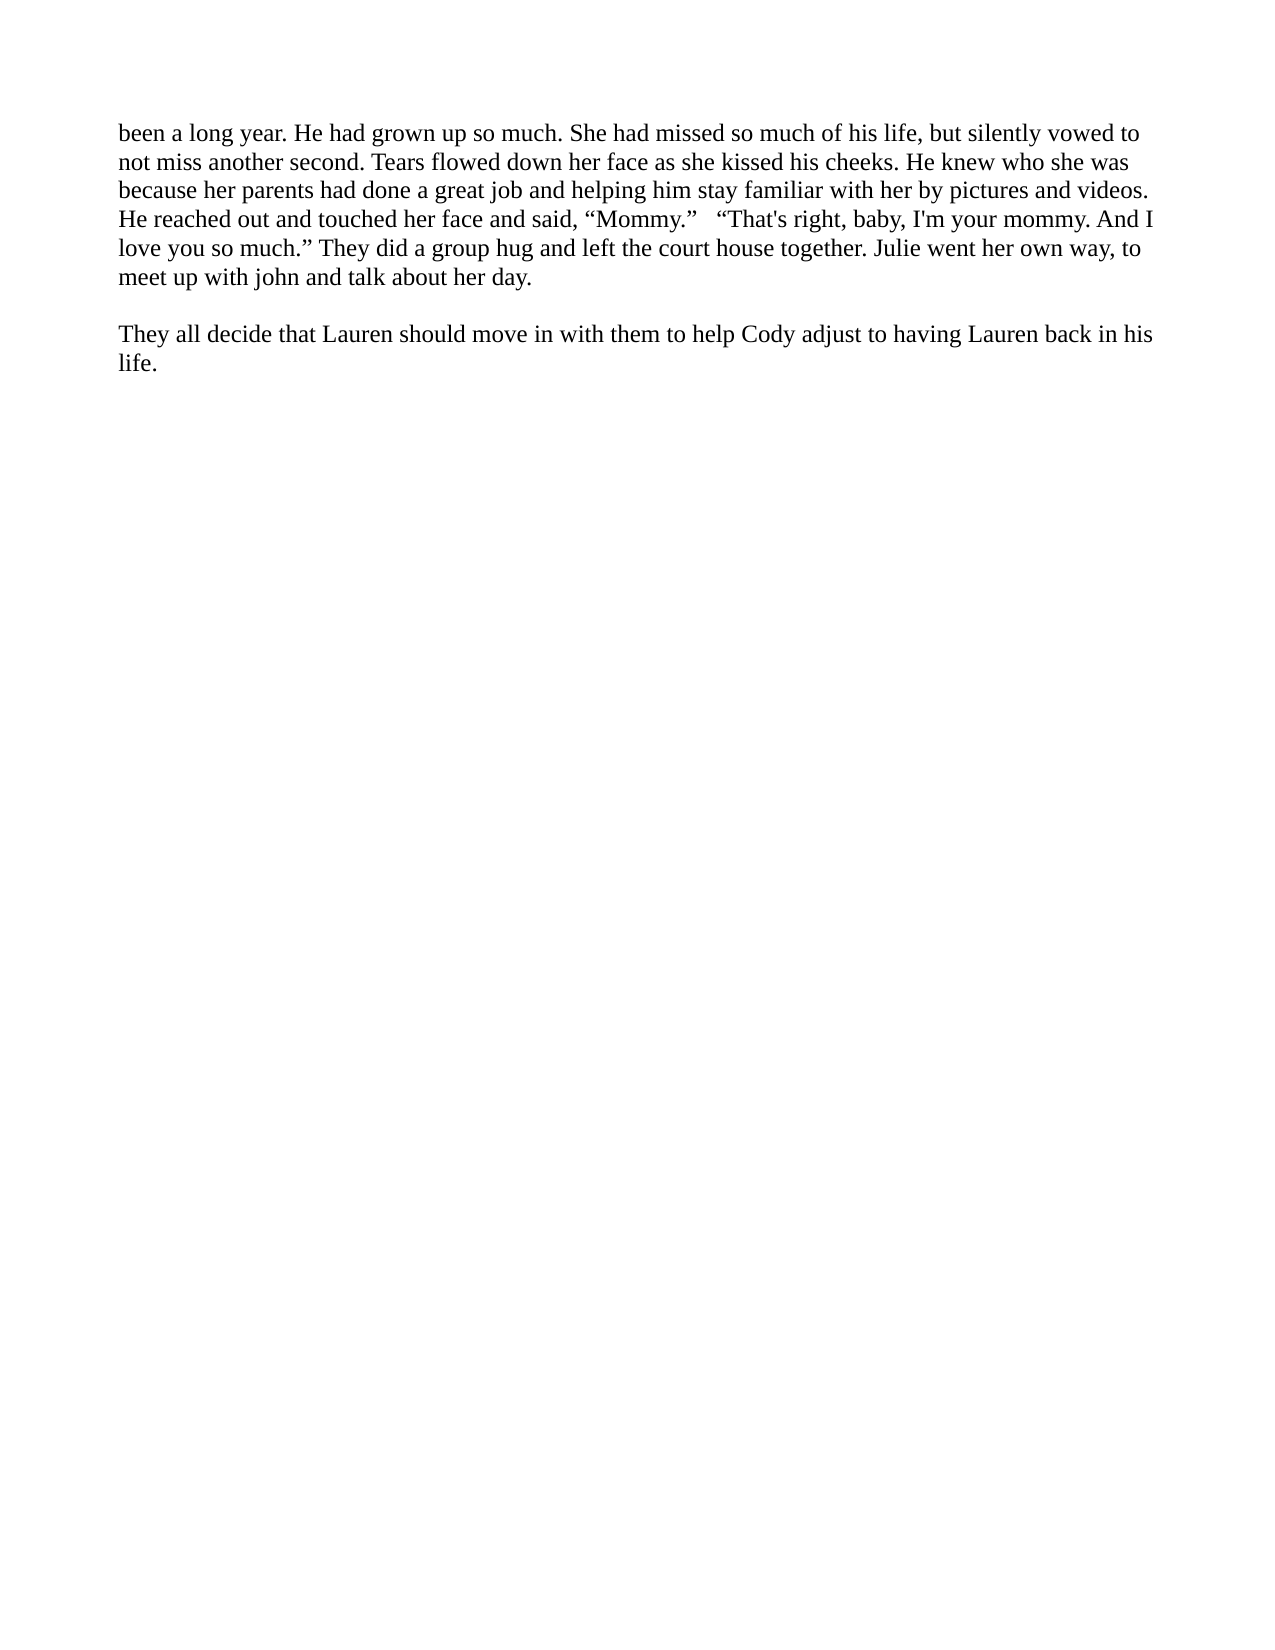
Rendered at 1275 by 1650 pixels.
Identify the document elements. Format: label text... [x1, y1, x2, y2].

text been a long year. He had grown up so much. She had missed so much of his life, but silently vowed to not miss another second. Tears flowed down her face as she kissed his cheeks. He knew who she was because her parents had done a great job and helping him stay familiar with her by pictures and videos. He reached out and touched her face and said, “Mommy.” “That's right, baby, I'm your mommy. And I love you so much.” They did a group hug and left the court house together. Julie went her own way, to meet up with john and talk about her day. [118, 118, 1157, 291]
text They all decide that Lauren should move in with them to help Cody adjust to having Lauren back in his life. [118, 319, 1157, 377]
